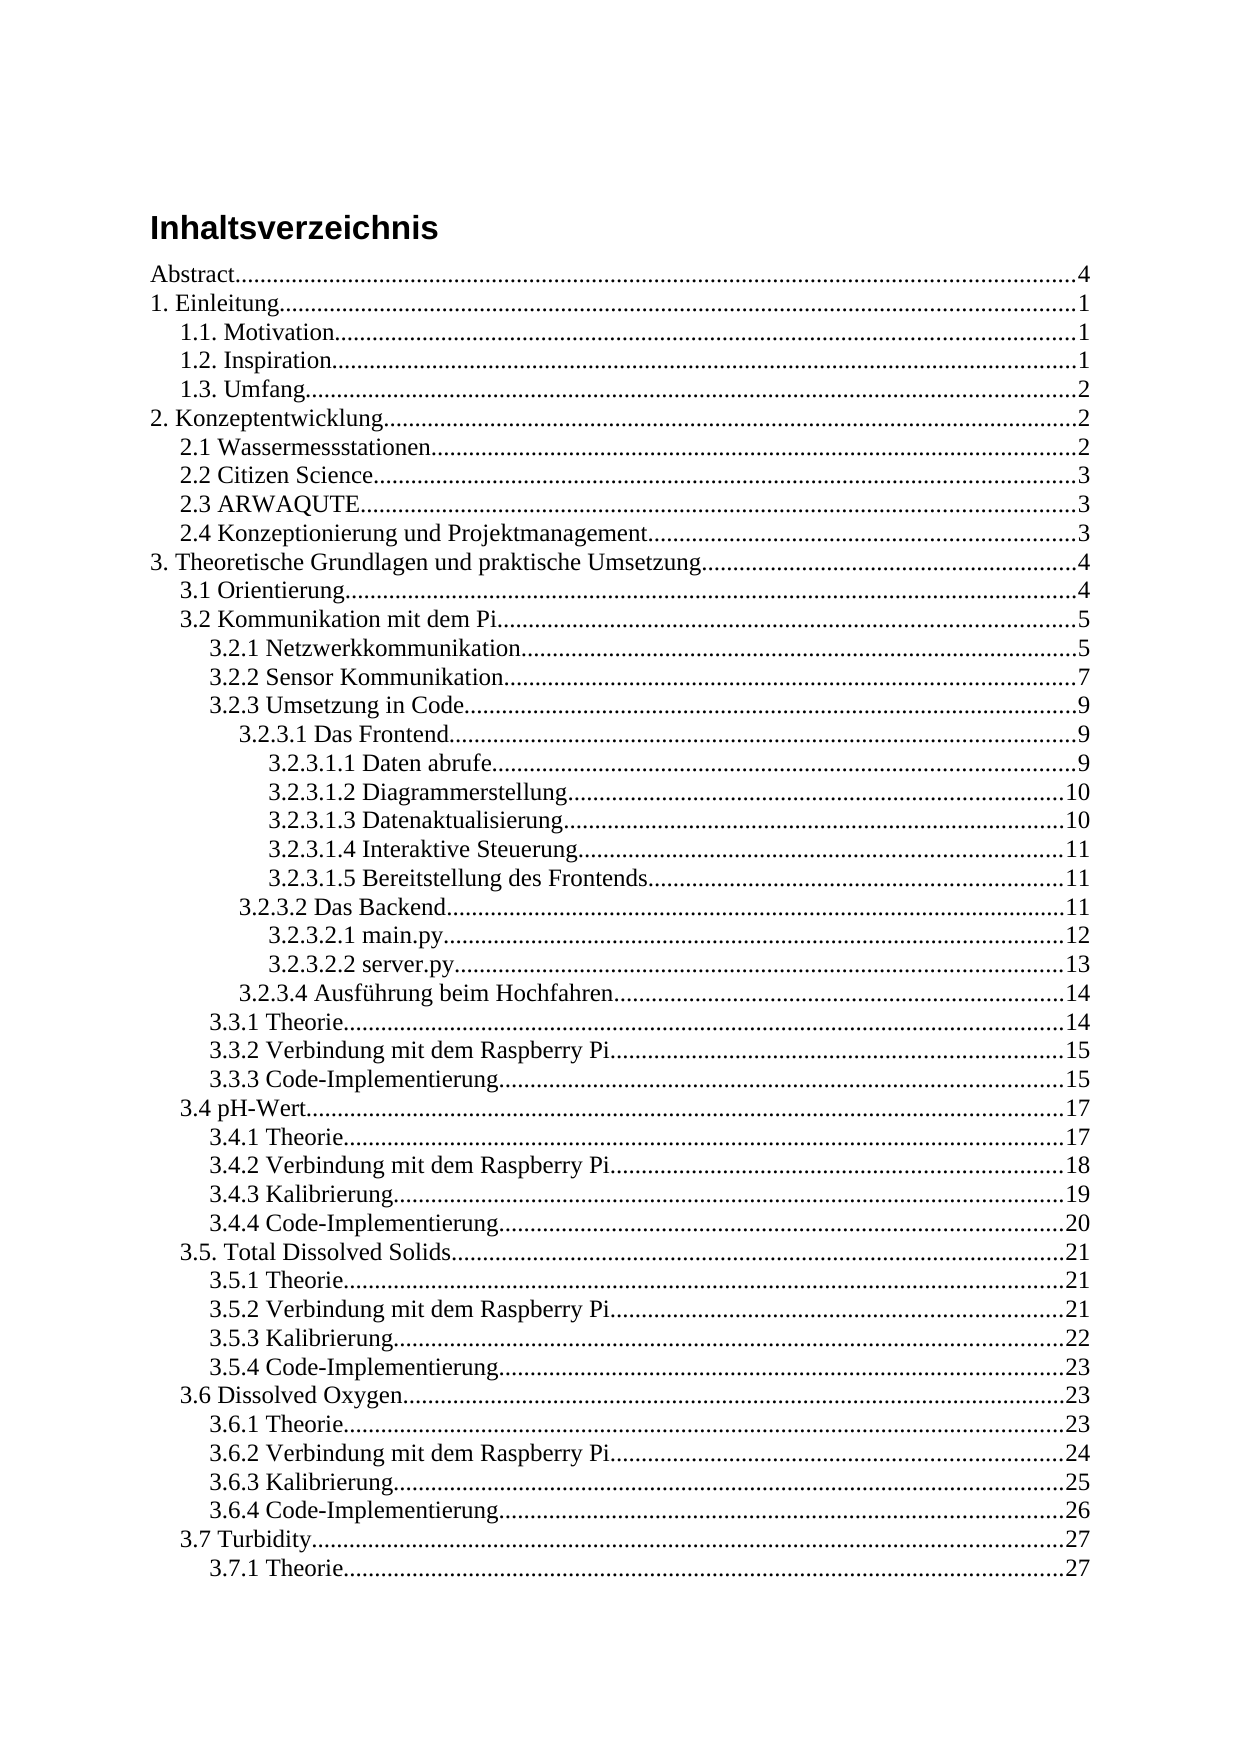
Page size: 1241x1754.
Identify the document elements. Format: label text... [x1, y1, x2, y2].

text 3.5.2 Verbindung mit dem Raspberry Pi 21 [209, 1294, 1090, 1323]
text 3.2.3.2 Das Backend 11 [238, 892, 1090, 920]
text Inhaltsverzeichnis [150, 208, 1090, 247]
text 3.2.3.1.3 Datenaktualisierung 10 [268, 805, 1090, 834]
text 3.2.2 Sensor Kommunikation 7 [209, 662, 1090, 690]
text 3.2.3.1.1 Daten abrufe 9 [268, 748, 1090, 777]
text 2.3 ARWAQUTE 3 [179, 489, 1090, 518]
text 3.7.1 Theorie 27 [209, 1553, 1090, 1582]
text 3.2.3.2.1 main.py 12 [268, 920, 1090, 949]
text 3.7 Turbidity 27 [179, 1524, 1090, 1553]
text 3.5.3 Kalibrierung 22 [209, 1323, 1090, 1352]
text 1.1. Motivation 1 [179, 317, 1090, 345]
text 3.4.2 Verbindung mit dem Raspberry Pi 18 [209, 1150, 1090, 1179]
text 3.2.3.1.2 Diagrammerstellung 10 [268, 777, 1090, 805]
text 3.6.3 Kalibrierung 25 [209, 1467, 1090, 1495]
text Abstract 4 [150, 259, 1090, 288]
text 3.5.1 Theorie 21 [209, 1265, 1090, 1294]
text 3.6.4 Code-Implementierung 26 [209, 1495, 1090, 1524]
text 2.4 Konzeptionierung und Projektmanagement 3 [179, 518, 1090, 547]
text 3.2.3.1.4 Interaktive Steuerung 11 [268, 834, 1090, 863]
text 2.2 Citizen Science 3 [179, 460, 1090, 489]
text 3.2.3.2.2 server.py 13 [268, 949, 1090, 978]
text 3.4 pH-Wert 17 [179, 1093, 1090, 1122]
text 3.2.3 Umsetzung in Code 9 [209, 690, 1090, 719]
text 3.3.2 Verbindung mit dem Raspberry Pi 15 [209, 1035, 1090, 1064]
text 3.2 Kommunikation mit dem Pi 5 [179, 604, 1090, 633]
text 3.4.3 Kalibrierung 19 [209, 1179, 1090, 1208]
text 1.2. Inspiration 1 [179, 345, 1090, 374]
text 3.3.3 Code-Implementierung 15 [209, 1064, 1090, 1093]
text 3.6 Dissolved Oxygen 23 [179, 1380, 1090, 1409]
text 3.1 Orientierung 4 [179, 575, 1090, 604]
text 3.6.1 Theorie 23 [209, 1409, 1090, 1438]
text 3.5.4 Code-Implementierung 23 [209, 1352, 1090, 1380]
text 3.4.1 Theorie 17 [209, 1122, 1090, 1150]
text 1. Einleitung 1 [150, 288, 1090, 317]
text 3.4.4 Code-Implementierung 20 [209, 1208, 1090, 1237]
text 3.2.3.1.5 Bereitstellung des Frontends 11 [268, 863, 1090, 892]
text 3.2.1 Netzwerkkommunikation 5 [209, 633, 1090, 662]
text 1.3. Umfang 2 [179, 374, 1090, 403]
text 3.2.3.4 Ausführung beim Hochfahren 14 [238, 978, 1090, 1007]
text 3.3.1 Theorie 14 [209, 1007, 1090, 1035]
text 2.1 Wassermessstationen 2 [179, 432, 1090, 460]
text 3. Theoretische Grundlagen und praktische Umsetzung 4 [150, 547, 1090, 575]
text 3.6.2 Verbindung mit dem Raspberry Pi 24 [209, 1438, 1090, 1467]
text 2. Konzeptentwicklung 2 [150, 403, 1090, 432]
text 3.5. Total Dissolved Solids 21 [179, 1237, 1090, 1265]
text 3.2.3.1 Das Frontend 9 [238, 719, 1090, 748]
